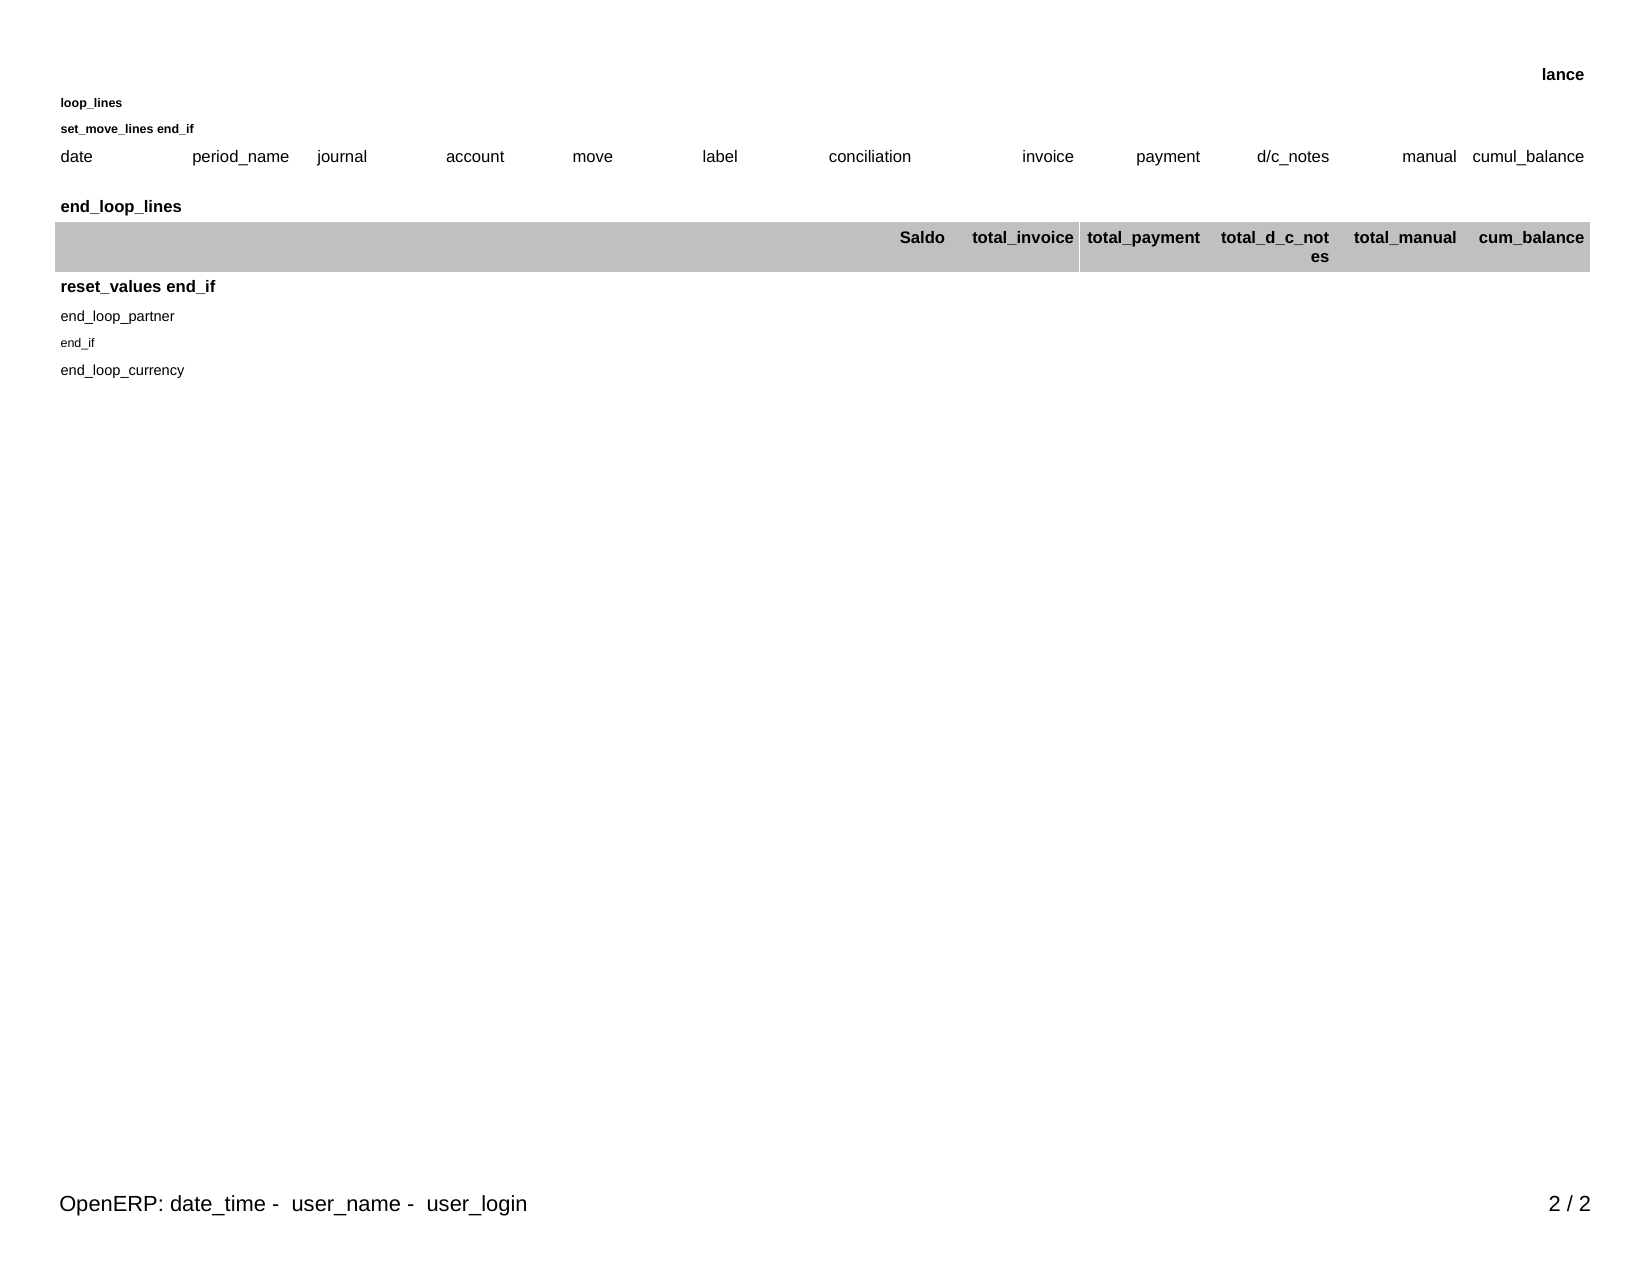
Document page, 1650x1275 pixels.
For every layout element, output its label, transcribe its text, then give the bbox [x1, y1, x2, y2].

table_cell conciliation [823, 141, 951, 191]
table_cell period_name [186, 141, 311, 191]
table_cell total_invoice [951, 222, 1079, 272]
table_cell end_loop_currency [55, 356, 1590, 384]
table_cell d/c_notes [1206, 141, 1335, 191]
table_cell total_manual [1335, 222, 1462, 272]
table_cell set_move_lines end_if [55, 116, 1590, 141]
table_cell manual [1335, 141, 1462, 191]
table_cell label [697, 141, 823, 191]
table_cell end_loop_lines [55, 191, 1590, 222]
table_cell [697, 59, 1462, 90]
table_cell [181, 59, 311, 90]
table_cell Saldo [55, 222, 951, 272]
table_cell [440, 59, 566, 90]
table_cell journal [311, 141, 440, 191]
table_cell [311, 59, 440, 90]
table_cell reset_values end_if [55, 272, 1590, 302]
table_cell cumul_balance [1462, 141, 1590, 191]
table_cell date [55, 141, 186, 191]
table_cell invoice [951, 141, 1079, 191]
table_cell lance [1462, 59, 1590, 90]
table_cell total_payment [1080, 222, 1206, 272]
table_cell cum_balance [1462, 222, 1590, 272]
table_cell [55, 59, 181, 90]
table_cell total_d_c_notes [1206, 222, 1335, 272]
table_cell loop_lines [55, 90, 1590, 116]
table_cell payment [1080, 141, 1206, 191]
table_cell end_if [55, 330, 1590, 356]
table_cell [566, 59, 697, 90]
table_cell end_loop_partner [55, 302, 1590, 330]
table_cell account [440, 141, 566, 191]
table_cell move [566, 141, 697, 191]
